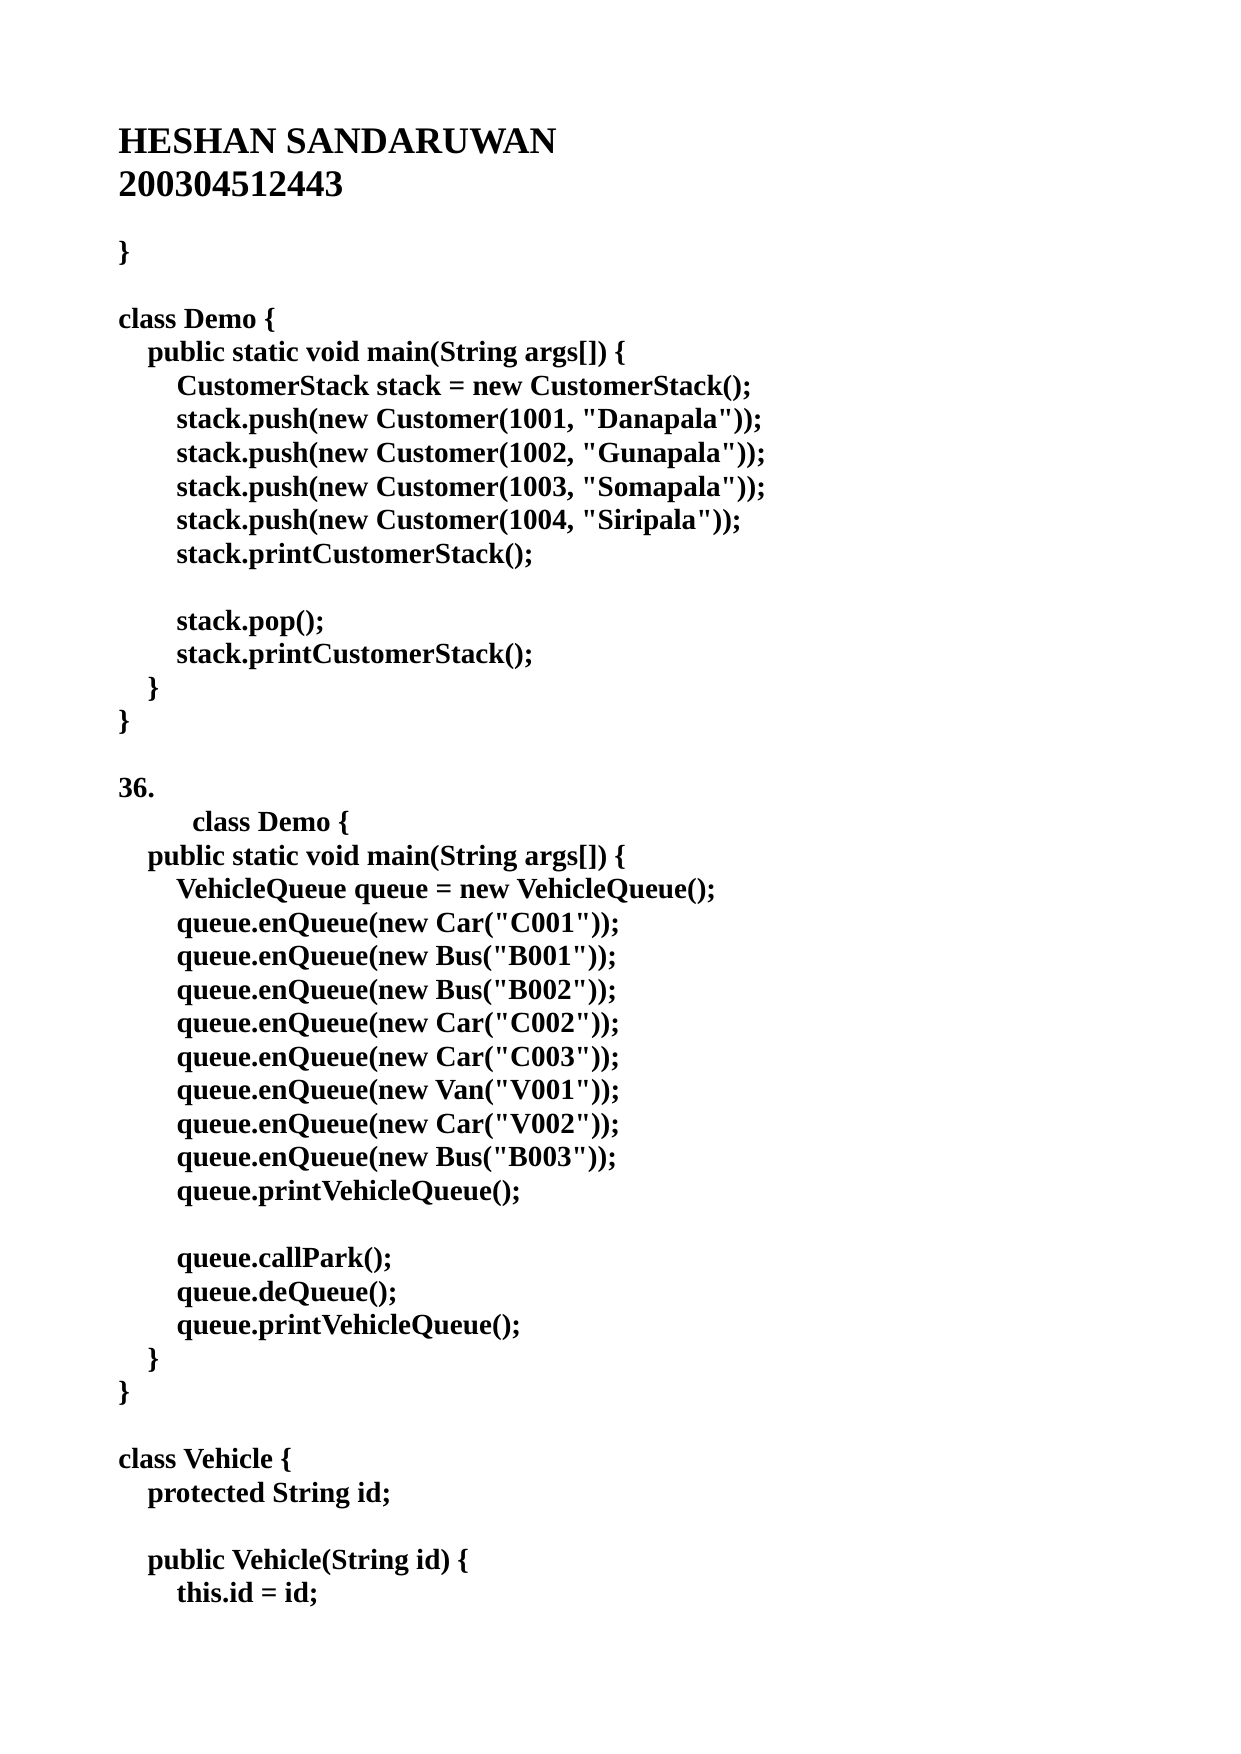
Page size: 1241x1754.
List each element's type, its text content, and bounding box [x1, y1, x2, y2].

text protected String id; [118, 1475, 1122, 1508]
text VehicleQueue queue = new VehicleQueue(); [118, 871, 1122, 905]
text stack.printCustomerStack(); [118, 636, 1122, 670]
text queue.enQueue(new Car("C003")); [118, 1039, 1122, 1072]
text stack.push(new Customer(1003, "Somapala")); [118, 469, 1122, 502]
text this.id = id; [118, 1576, 1122, 1609]
text queue.enQueue(new Bus("B001")); [118, 938, 1122, 972]
text 36. [118, 771, 1122, 804]
text queue.printVehicleQueue(); [118, 1307, 1122, 1341]
text class Vehicle { [118, 1441, 1122, 1475]
text queue.deQueue(); [118, 1274, 1122, 1307]
text class Demo { [118, 301, 1122, 334]
text stack.pop(); [118, 603, 1122, 636]
text } [118, 703, 1122, 737]
text stack.printCustomerStack(); [118, 536, 1122, 569]
text class Demo { [118, 804, 1122, 838]
text queue.enQueue(new Car("C002")); [118, 1005, 1122, 1039]
text queue.enQueue(new Car("C001")); [118, 905, 1122, 938]
text CustomerStack stack = new CustomerStack(); [118, 368, 1122, 402]
text } [118, 234, 1122, 267]
text } [118, 1341, 1122, 1374]
text stack.push(new Customer(1001, "Danapala")); [118, 402, 1122, 435]
text queue.callPark(); [118, 1240, 1122, 1274]
text } [118, 670, 1122, 703]
text queue.printVehicleQueue(); [118, 1173, 1122, 1207]
text queue.enQueue(new Bus("B003")); [118, 1139, 1122, 1173]
text queue.enQueue(new Car("V002")); [118, 1106, 1122, 1139]
text queue.enQueue(new Bus("B002")); [118, 972, 1122, 1005]
text stack.push(new Customer(1004, "Siripala")); [118, 502, 1122, 536]
text public Vehicle(String id) { [118, 1542, 1122, 1576]
text public static void main(String args[]) { [118, 838, 1122, 871]
text queue.enQueue(new Van("V001")); [118, 1072, 1122, 1106]
text stack.push(new Customer(1002, "Gunapala")); [118, 435, 1122, 469]
text public static void main(String args[]) { [118, 334, 1122, 368]
text } [118, 1374, 1122, 1408]
